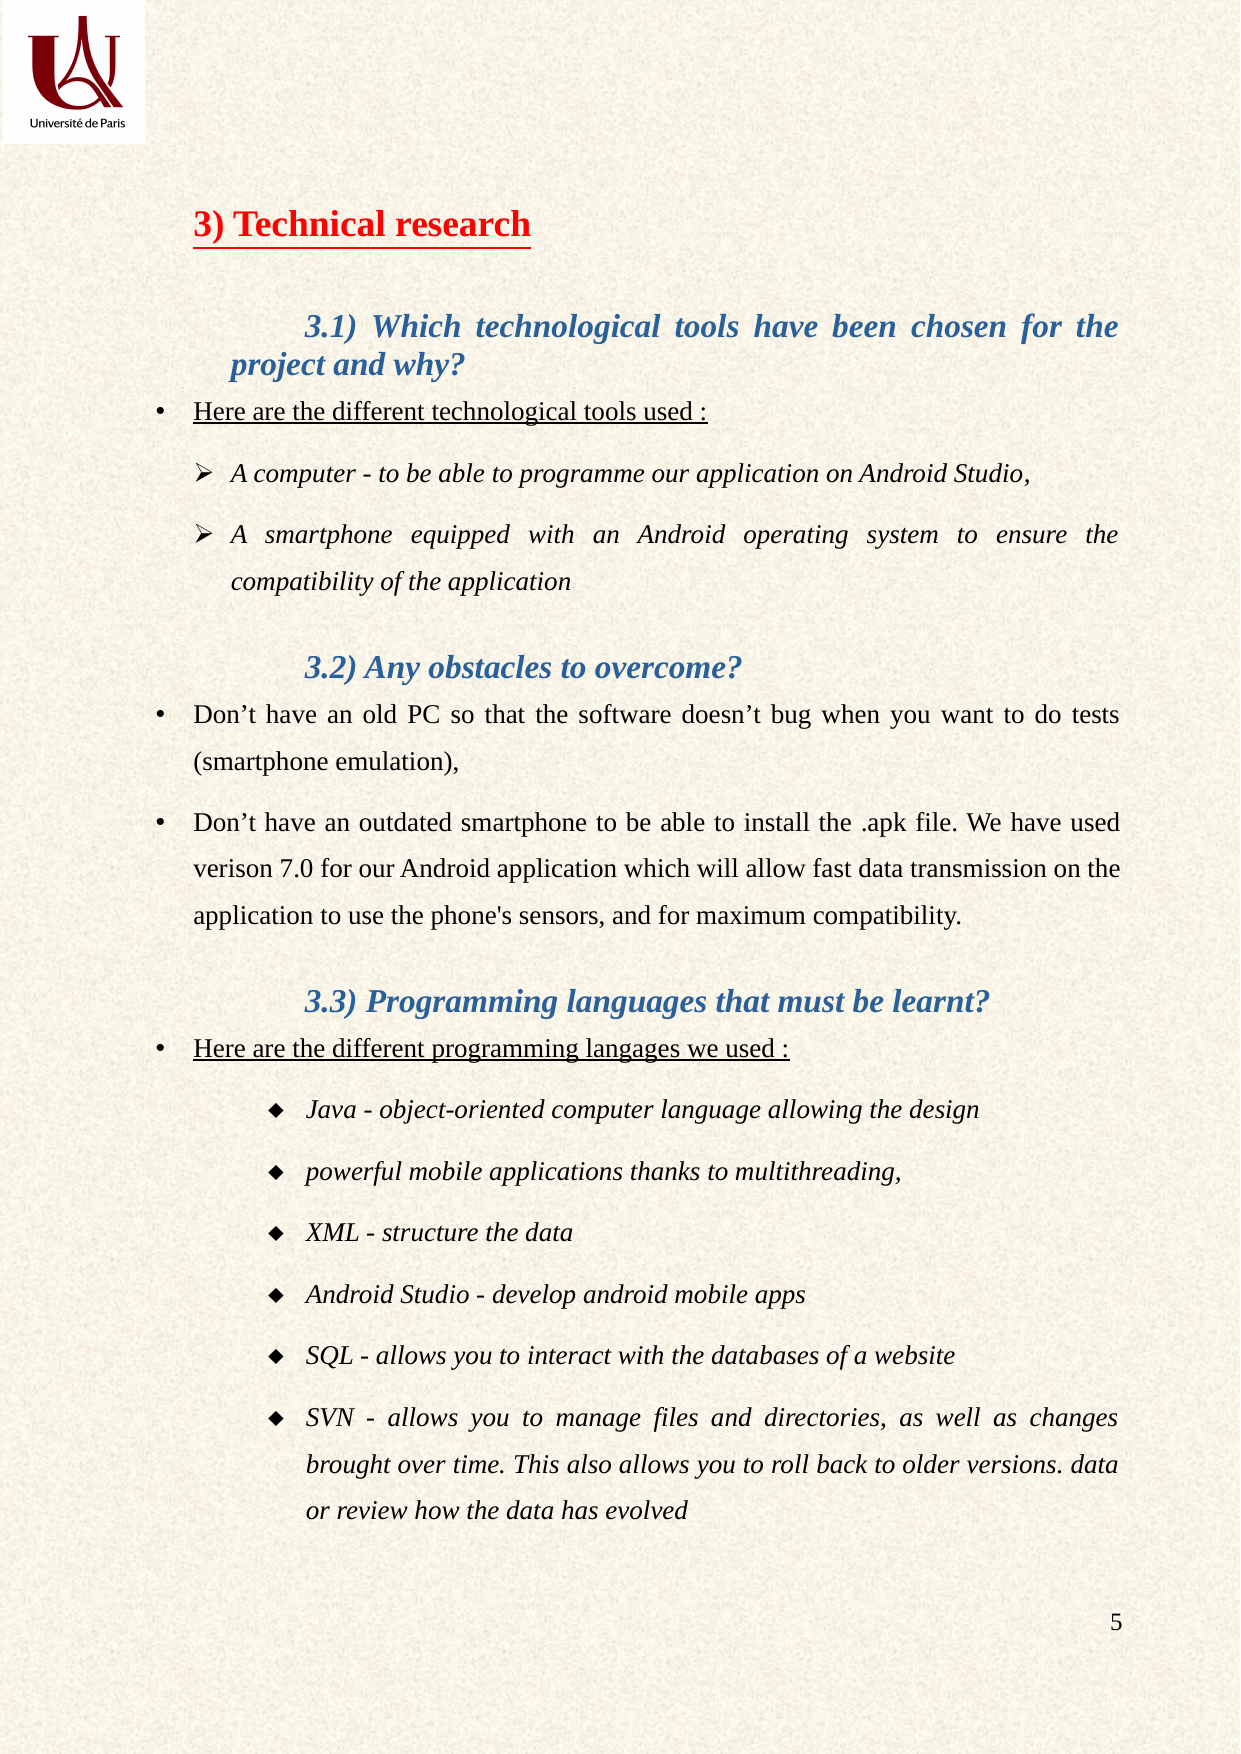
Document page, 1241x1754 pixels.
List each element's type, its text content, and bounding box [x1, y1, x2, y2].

list SQL - allows you to interact with the databases of a website [268, 1339, 1122, 1371]
list Here are the different programming langages we used : [156, 1032, 1122, 1063]
list Don’t have an outdated smartphone to be able to install the .apk file. We have used verison 7.0 for our Android application which will allow fast data transmission on the application to use the phone's sensors, and for maximum compatibility. [156, 806, 1122, 930]
list Don’t have an old PC so that the software doesn’t bug when you want to do tests (smartphone emulation), [156, 698, 1122, 776]
list powerful mobile applications thanks to multithreading, [268, 1155, 1122, 1186]
list Here are the different technological tools used : [156, 395, 1122, 426]
picture [0, 0, 1241, 1754]
list A computer - to be able to programme our application on Android Studio, [193, 457, 1122, 488]
list XML - structure the data [268, 1217, 1122, 1248]
list Android Studio - develop android mobile apps [268, 1278, 1122, 1309]
subtitle 3) Technical research [156, 201, 1122, 249]
subtitle 3.1) Which technological tools have been chosen for the project and why? [193, 306, 1122, 383]
subtitle 3.2) Any obstacles to overcome? [193, 647, 1122, 685]
list SVN - allows you to manage files and directories, as well as changes brought over time. This also allows you to roll back to older versions. data or review how the data has evolved [268, 1401, 1122, 1526]
list Java - object-oriented computer language allowing the design [268, 1094, 1122, 1125]
subtitle 3.3) Programming languages that must be learnt? [193, 981, 1122, 1020]
list A smartphone equipped with an Android operating system to ensure the compatibility of the application [193, 518, 1122, 596]
